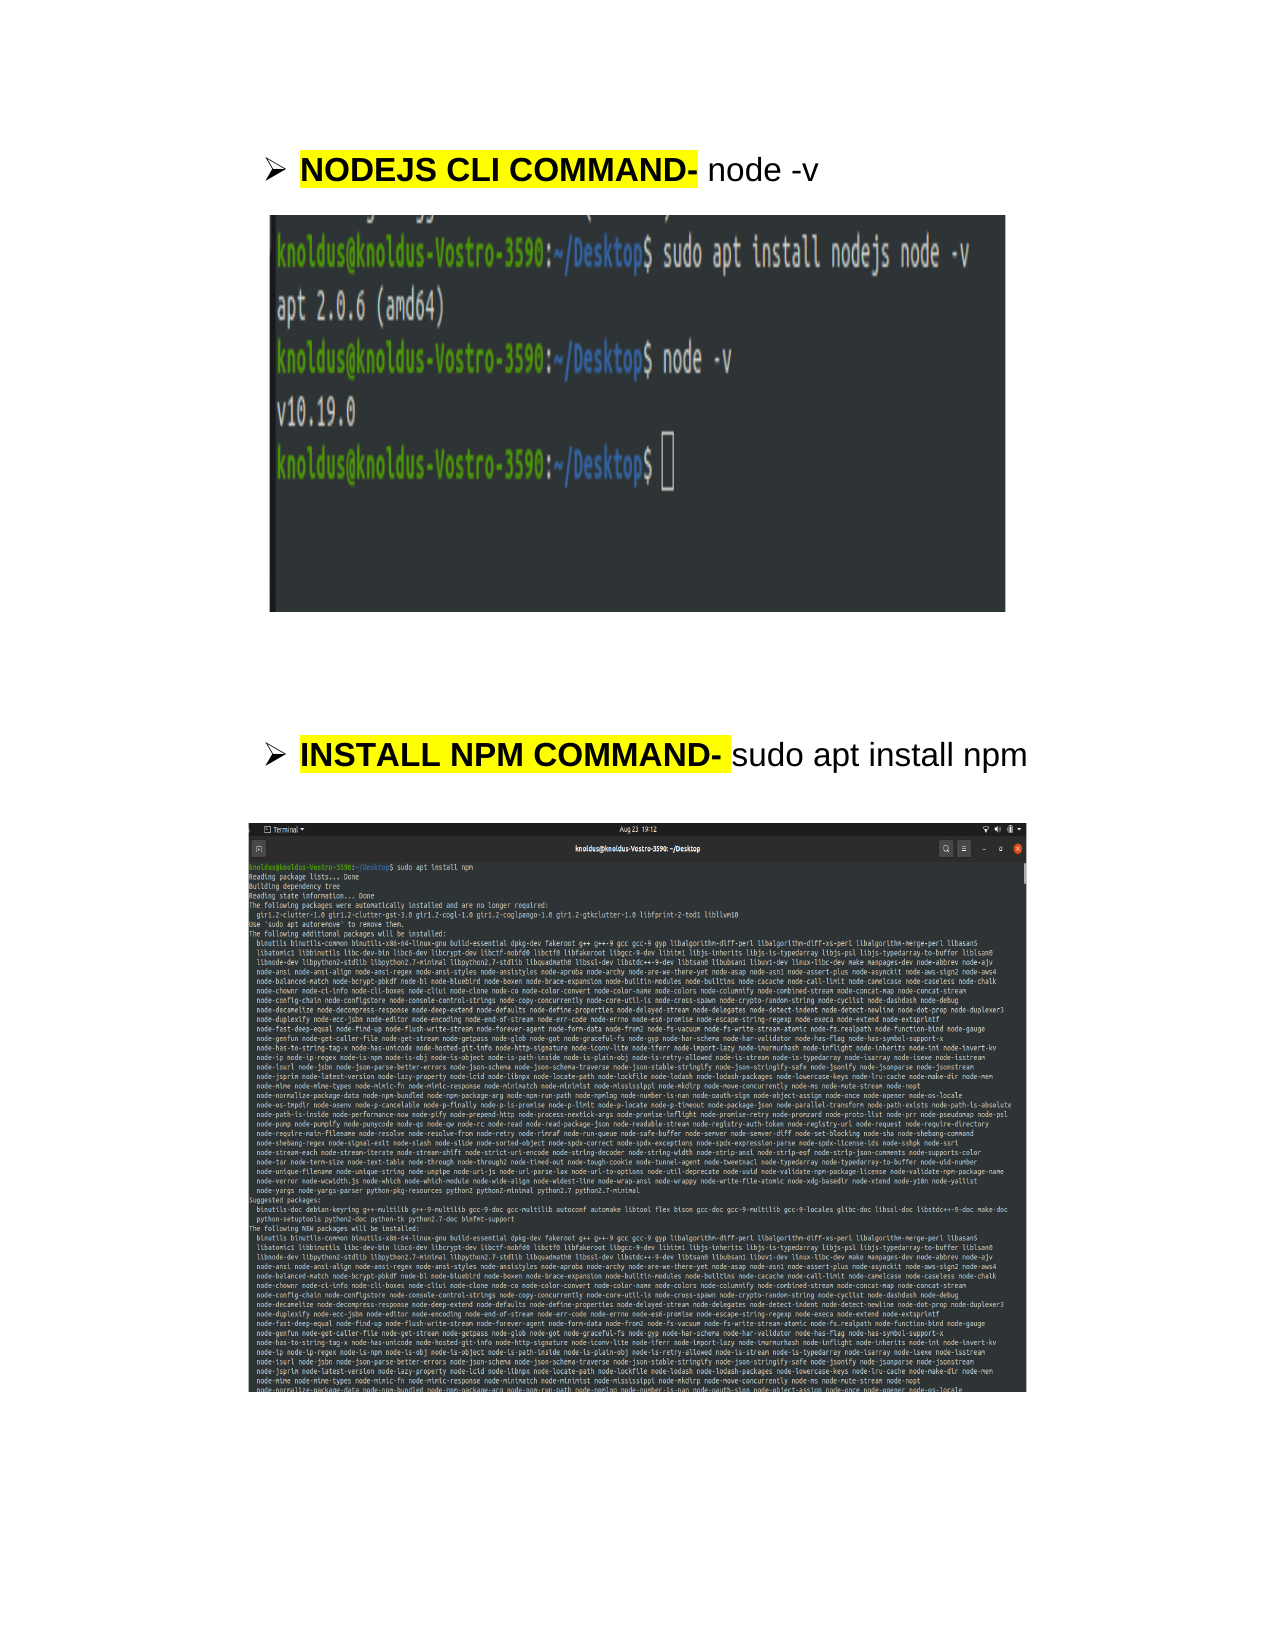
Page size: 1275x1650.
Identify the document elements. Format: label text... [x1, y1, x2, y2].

picture [248, 823, 1027, 1392]
picture [269, 215, 1006, 612]
list INSTALL NPM COMMAND- sudo apt install npm [262, 734, 1125, 773]
list NODEJS CLI COMMAND- node -v [262, 150, 1125, 188]
